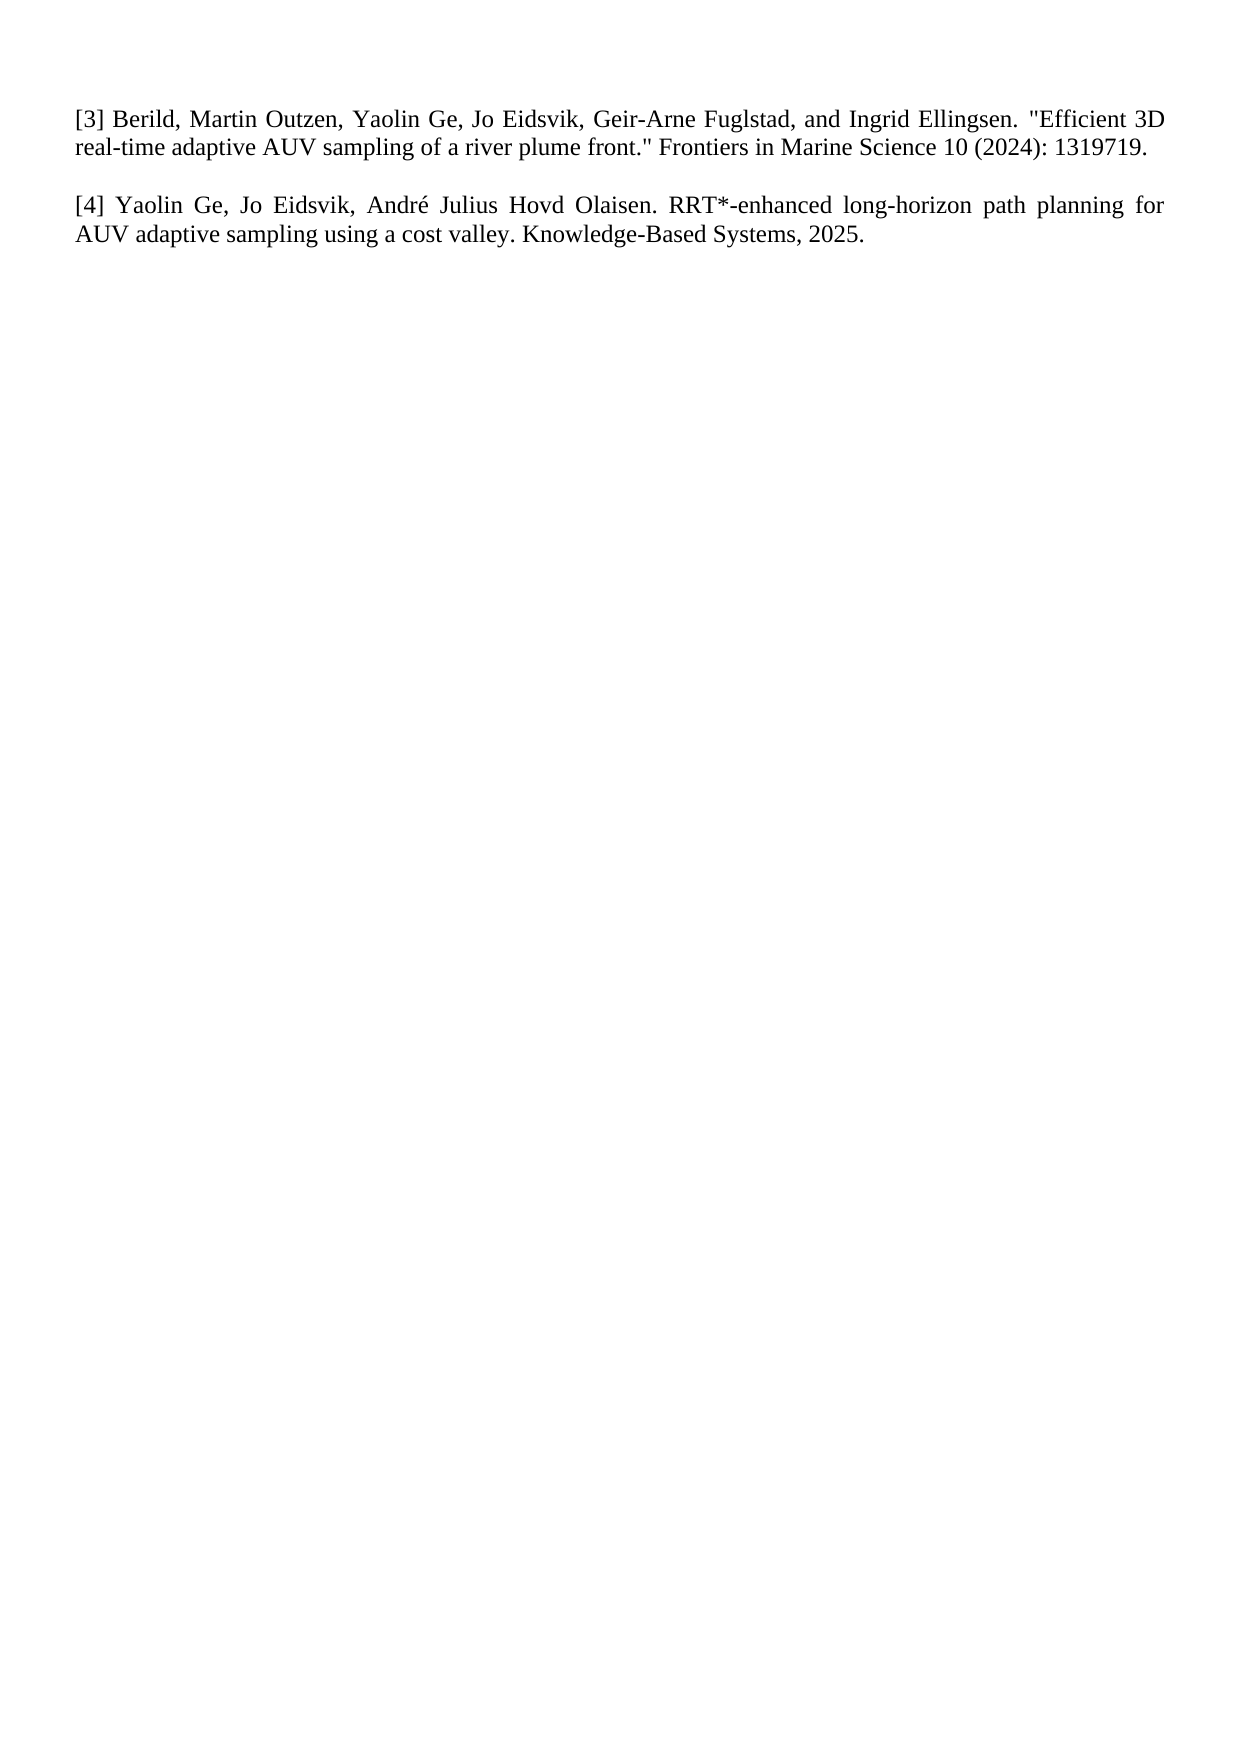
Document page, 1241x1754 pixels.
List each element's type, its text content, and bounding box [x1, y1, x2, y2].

text [3] Berild, Martin Outzen, Yaolin Ge, Jo Eidsvik, Geir-Arne Fuglstad, and Ingrid Ellingsen. "Efficient 3D real-time adaptive AUV sampling of a river plume front." Frontiers in Marine Science 10 (2024): 1319719. [75, 104, 1165, 161]
text [4] Yaolin Ge, Jo Eidsvik, André Julius Hovd Olaisen. RRT*-enhanced long-horizon path planning for AUV adaptive sampling using a cost valley. Knowledge-Based Systems, 2025. [75, 190, 1165, 247]
